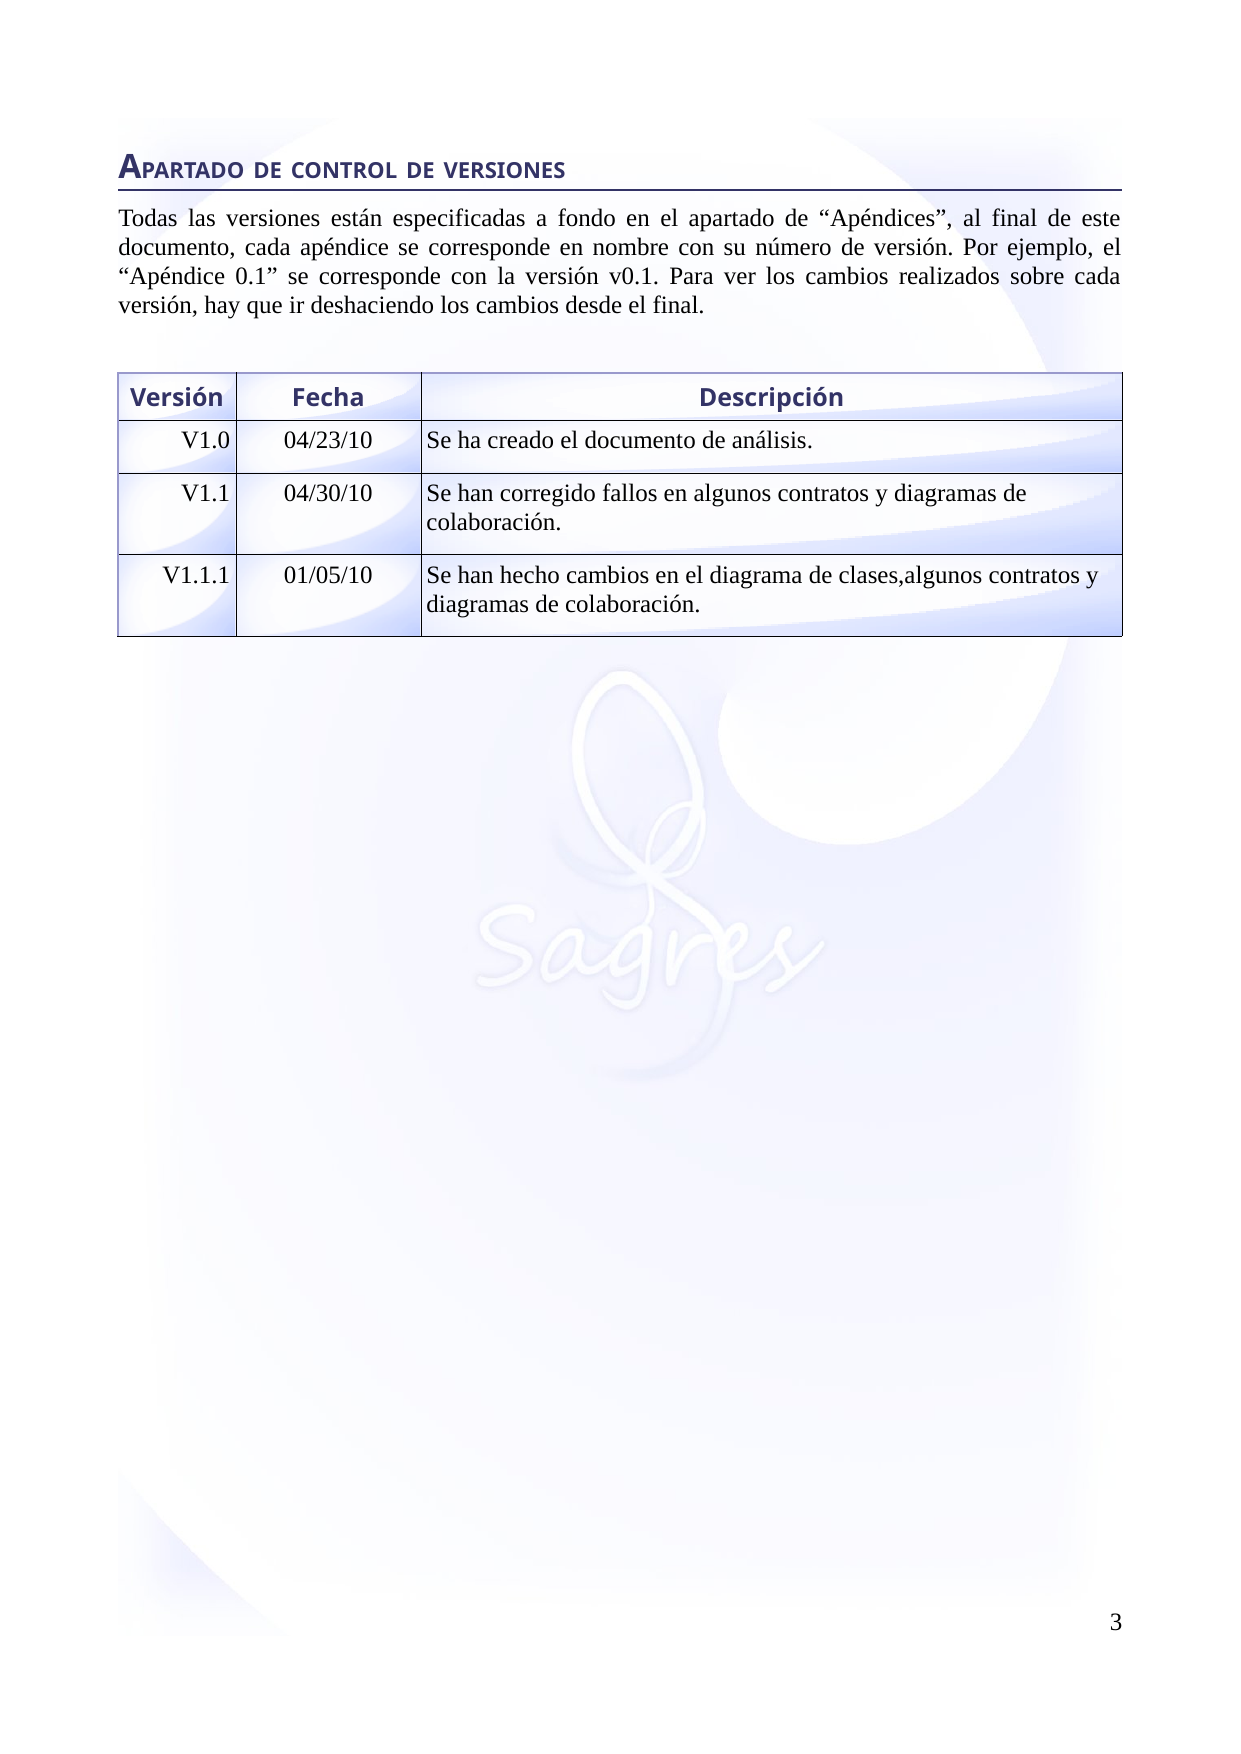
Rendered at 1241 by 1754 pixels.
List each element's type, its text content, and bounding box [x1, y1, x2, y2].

picture [118, 637, 1122, 1636]
table_header Fecha [237, 374, 421, 420]
picture [118, 318, 1122, 372]
table_cell V1.1 [119, 474, 236, 554]
table_cell Se han corregido fallos en algunos contratos y diagramas de colaboración. [422, 474, 1122, 554]
table_cell 30/04/10 [237, 474, 421, 554]
table_cell 23/04/10 [237, 421, 421, 473]
table_header Descripción [422, 374, 1122, 420]
picture [118, 191, 1122, 203]
table_cell V1.0 [119, 421, 236, 473]
picture [118, 118, 1122, 143]
table_cell Se han hecho cambios en el diagrama de clases,algunos contratos y diagramas de colaboración. [422, 555, 1122, 636]
table_header Versión [119, 374, 236, 420]
table_cell 01/05/10 [237, 555, 421, 636]
text Todas las versiones están especificadas a fondo en el apartado de “Apéndices”, al final de este documento, cada apéndice se corresponde en nombre con su número de versión. Por ejemplo, el “Apéndice 0.1” se corresponde con la versión v0.1. Para ver los cambios realizados sobre cada versión, hay que ir deshaciendo los cambios desde el final. [118, 203, 1122, 318]
table_cell V1.1.1 [119, 555, 236, 636]
table_cell Se ha creado el documento de análisis. [422, 421, 1122, 473]
subtitle Apartado de control de versiones [118, 143, 1122, 189]
